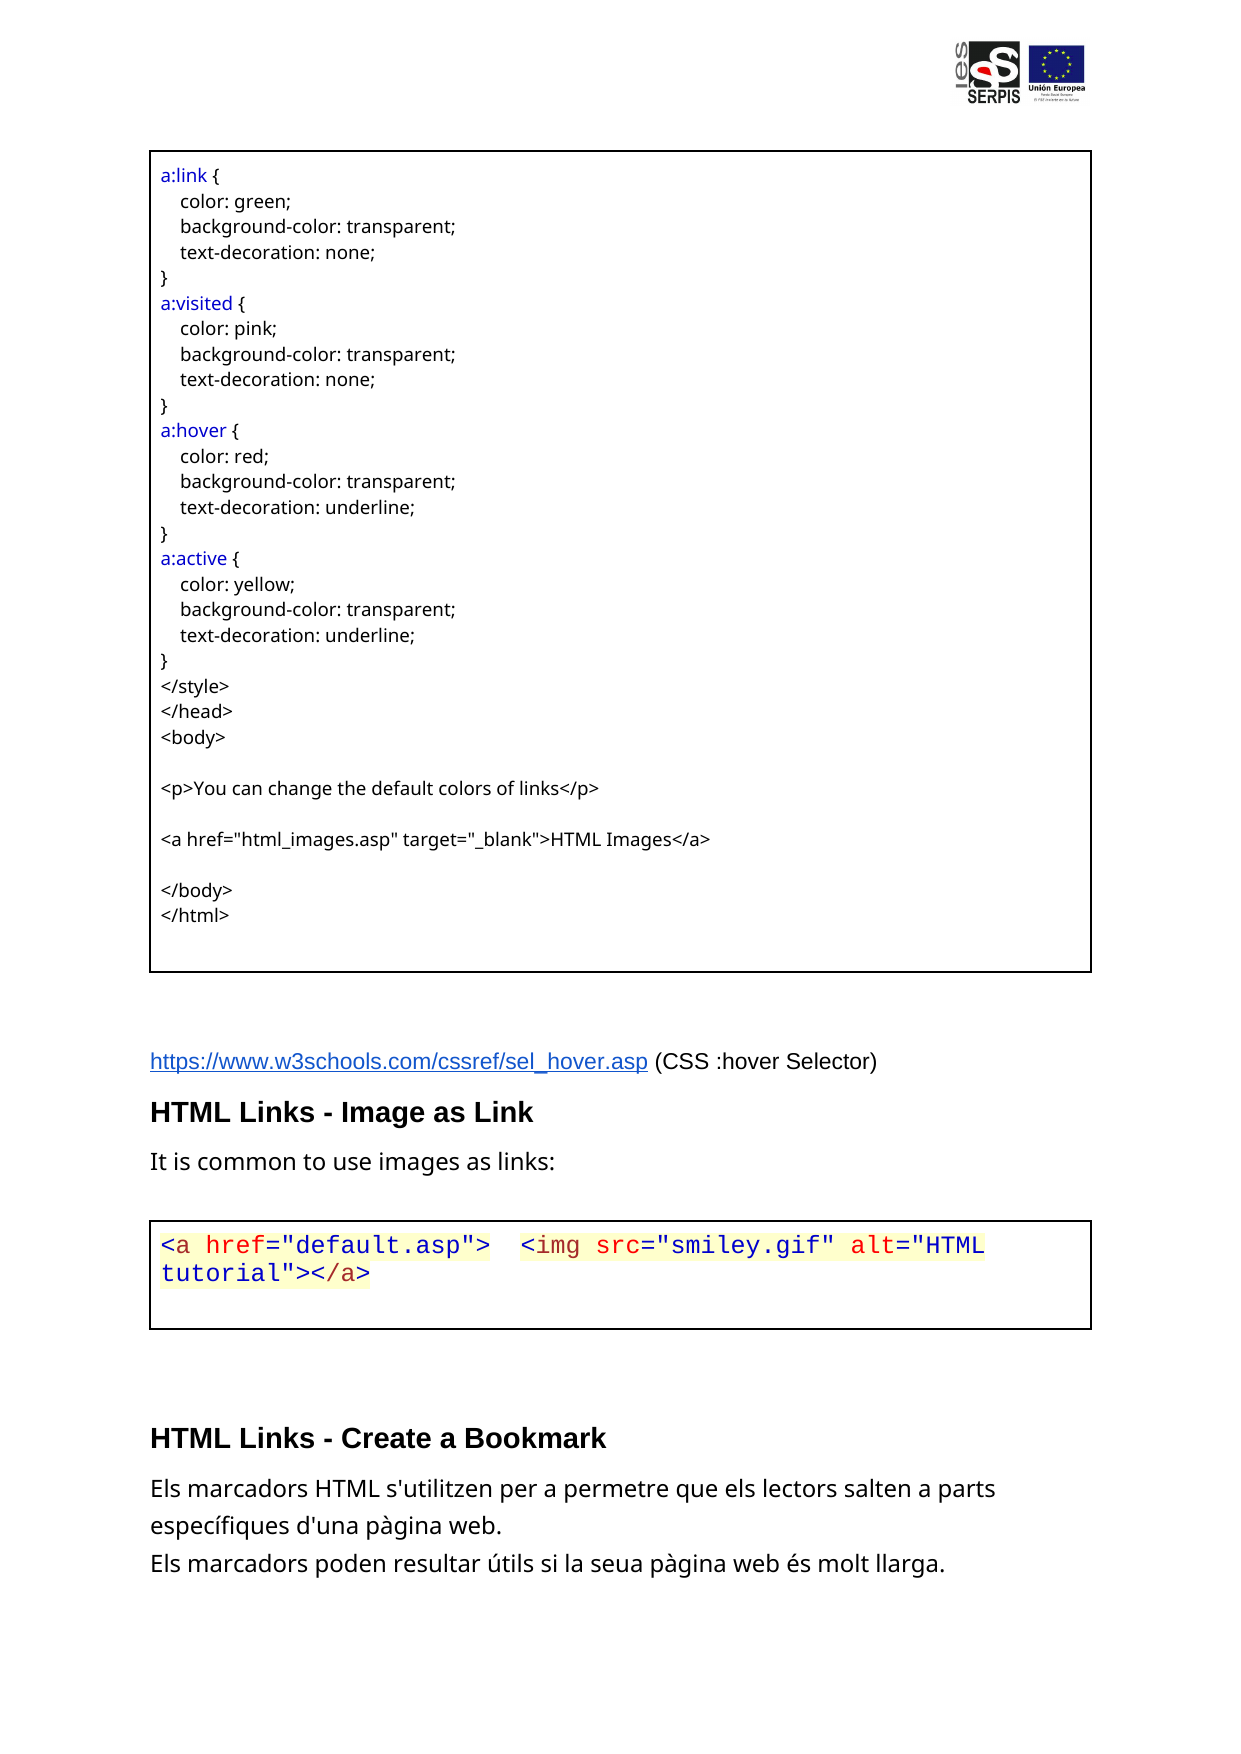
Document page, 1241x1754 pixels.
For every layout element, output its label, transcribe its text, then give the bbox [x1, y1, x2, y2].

picture [950, 37, 1090, 106]
subtitle HTML Links - Image as Link [150, 1095, 1090, 1128]
subtitle HTML Links - Create a Bookmark [150, 1421, 1090, 1455]
text It is common to use images as links: [150, 1145, 1090, 1178]
text https://www.w3schools.com/cssref/sel_hover.asp (CSS :hover Selector) [150, 1048, 1090, 1074]
text Els marcadors HTML s'utilitzen per a permetre que els lectors salten a parts específiques d'una pàgina web. [150, 1472, 1090, 1542]
text Els marcadors poden resultar útils si la seua pàgina web és molt llarga. [150, 1546, 1090, 1579]
table_header <a href="default.asp"> <img src="smiley.gif" alt="HTML tutorial"></a> [151, 1222, 1090, 1328]
table_header a:link { color: green; background-color: transparent; text-decoration: none; } a:visited { color: pink; background-color: transparent; text-decoration: none; } a:hover { color: red; background-color: transparent; text-decoration: underline; } a:active { color: yellow; background-color: transparent; text-decoration: underline; } </style> </head> <body> <p>You can change the default colors of links</p> <a href="html_images.asp" target="_blank">HTML Images</a> </body> </html> [151, 152, 1090, 971]
